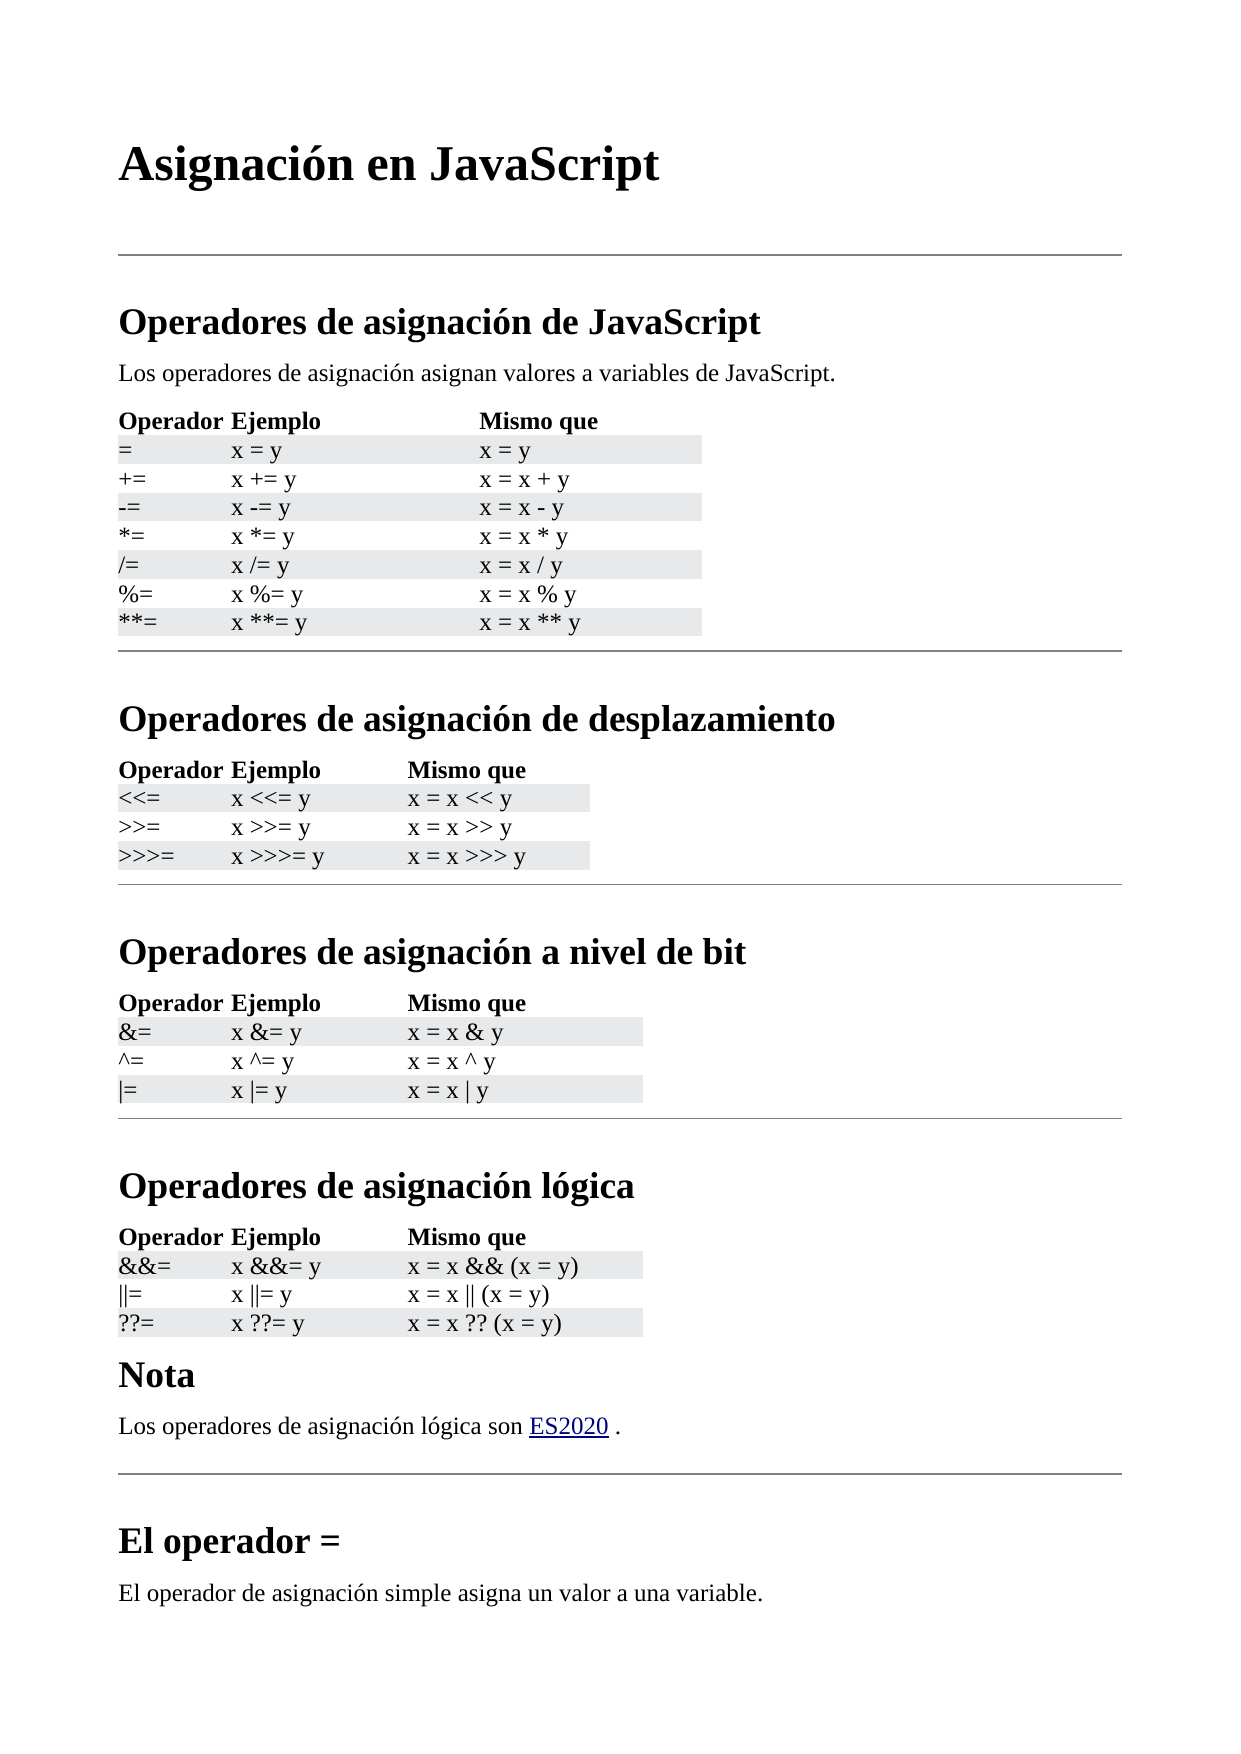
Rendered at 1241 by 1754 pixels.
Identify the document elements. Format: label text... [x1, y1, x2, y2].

table_cell x = y [231, 435, 479, 464]
table_cell x = x % y [479, 579, 702, 607]
table_cell ^= [118, 1046, 231, 1075]
table_header Operador [118, 755, 231, 783]
subtitle Operadores de asignación de desplazamiento [118, 696, 1122, 739]
table_cell x = x && (x = y) [407, 1251, 643, 1279]
subtitle Operadores de asignación de JavaScript [118, 300, 1122, 343]
table_cell x = x << y [407, 784, 590, 812]
table_cell x = x >> y [407, 812, 590, 841]
table_cell ||= [118, 1280, 231, 1308]
table_cell <<= [118, 784, 231, 812]
table_cell x <<= y [231, 784, 407, 812]
table_cell x %= y [231, 579, 479, 607]
table_cell -= [118, 493, 231, 521]
table_cell x ^= y [231, 1046, 407, 1075]
table_cell |= [118, 1075, 231, 1103]
table_cell x = x >>> y [407, 841, 590, 870]
table_cell x += y [231, 464, 479, 492]
table_header Operador [118, 406, 231, 435]
table_cell /= [118, 550, 231, 579]
table_cell >>= [118, 812, 231, 841]
table_cell x = x & y [407, 1017, 643, 1046]
table_cell x >>>= y [231, 841, 407, 870]
table_header Ejemplo [231, 989, 407, 1017]
table_cell *= [118, 521, 231, 550]
table_header Mismo que [407, 1222, 643, 1251]
table_cell x **= y [231, 608, 479, 636]
table_cell x ??= y [231, 1308, 407, 1337]
table_cell >>>= [118, 841, 231, 870]
table_header Mismo que [407, 755, 590, 783]
table_cell x >>= y [231, 812, 407, 841]
table_header Mismo que [407, 989, 643, 1017]
table_cell &&= [118, 1251, 231, 1279]
table_cell x = x | y [407, 1075, 643, 1103]
table_cell x = x || (x = y) [407, 1280, 643, 1308]
table_cell x = x ** y [479, 608, 702, 636]
table_cell = [118, 435, 231, 464]
subtitle Operadores de asignación a nivel de bit [118, 930, 1122, 973]
table_cell x ||= y [231, 1280, 407, 1308]
table_cell ??= [118, 1308, 231, 1337]
table_cell x = x ^ y [407, 1046, 643, 1075]
table_cell x -= y [231, 493, 479, 521]
subtitle El operador = [118, 1519, 1122, 1562]
table_cell x &= y [231, 1017, 407, 1046]
table_cell x *= y [231, 521, 479, 550]
subtitle Nota [118, 1353, 1122, 1396]
table_cell += [118, 464, 231, 492]
table_header Mismo que [479, 406, 702, 435]
table_cell x = x * y [479, 521, 702, 550]
text Los operadores de asignación asignan valores a variables de JavaScript. [118, 358, 1122, 387]
text Los operadores de asignación lógica son ES2020 . [118, 1411, 1122, 1440]
table_cell x |= y [231, 1075, 407, 1103]
table_cell x = x ?? (x = y) [407, 1308, 643, 1337]
table_header Operador [118, 1222, 231, 1251]
table_cell %= [118, 579, 231, 607]
table_cell &= [118, 1017, 231, 1046]
table_header Ejemplo [231, 755, 407, 783]
table_cell x /= y [231, 550, 479, 579]
table_cell x &&= y [231, 1251, 407, 1279]
table_header Operador [118, 989, 231, 1017]
table_header Ejemplo [231, 1222, 407, 1251]
subtitle Asignación en JavaScript [118, 134, 1122, 191]
text El operador de asignación simple asigna un valor a una variable. [118, 1578, 1122, 1606]
table_header Ejemplo [231, 406, 479, 435]
table_cell **= [118, 608, 231, 636]
table_cell x = x + y [479, 464, 702, 492]
table_cell x = x / y [479, 550, 702, 579]
subtitle Operadores de asignación lógica [118, 1163, 1122, 1206]
table_cell x = y [479, 435, 702, 464]
table_cell x = x - y [479, 493, 702, 521]
